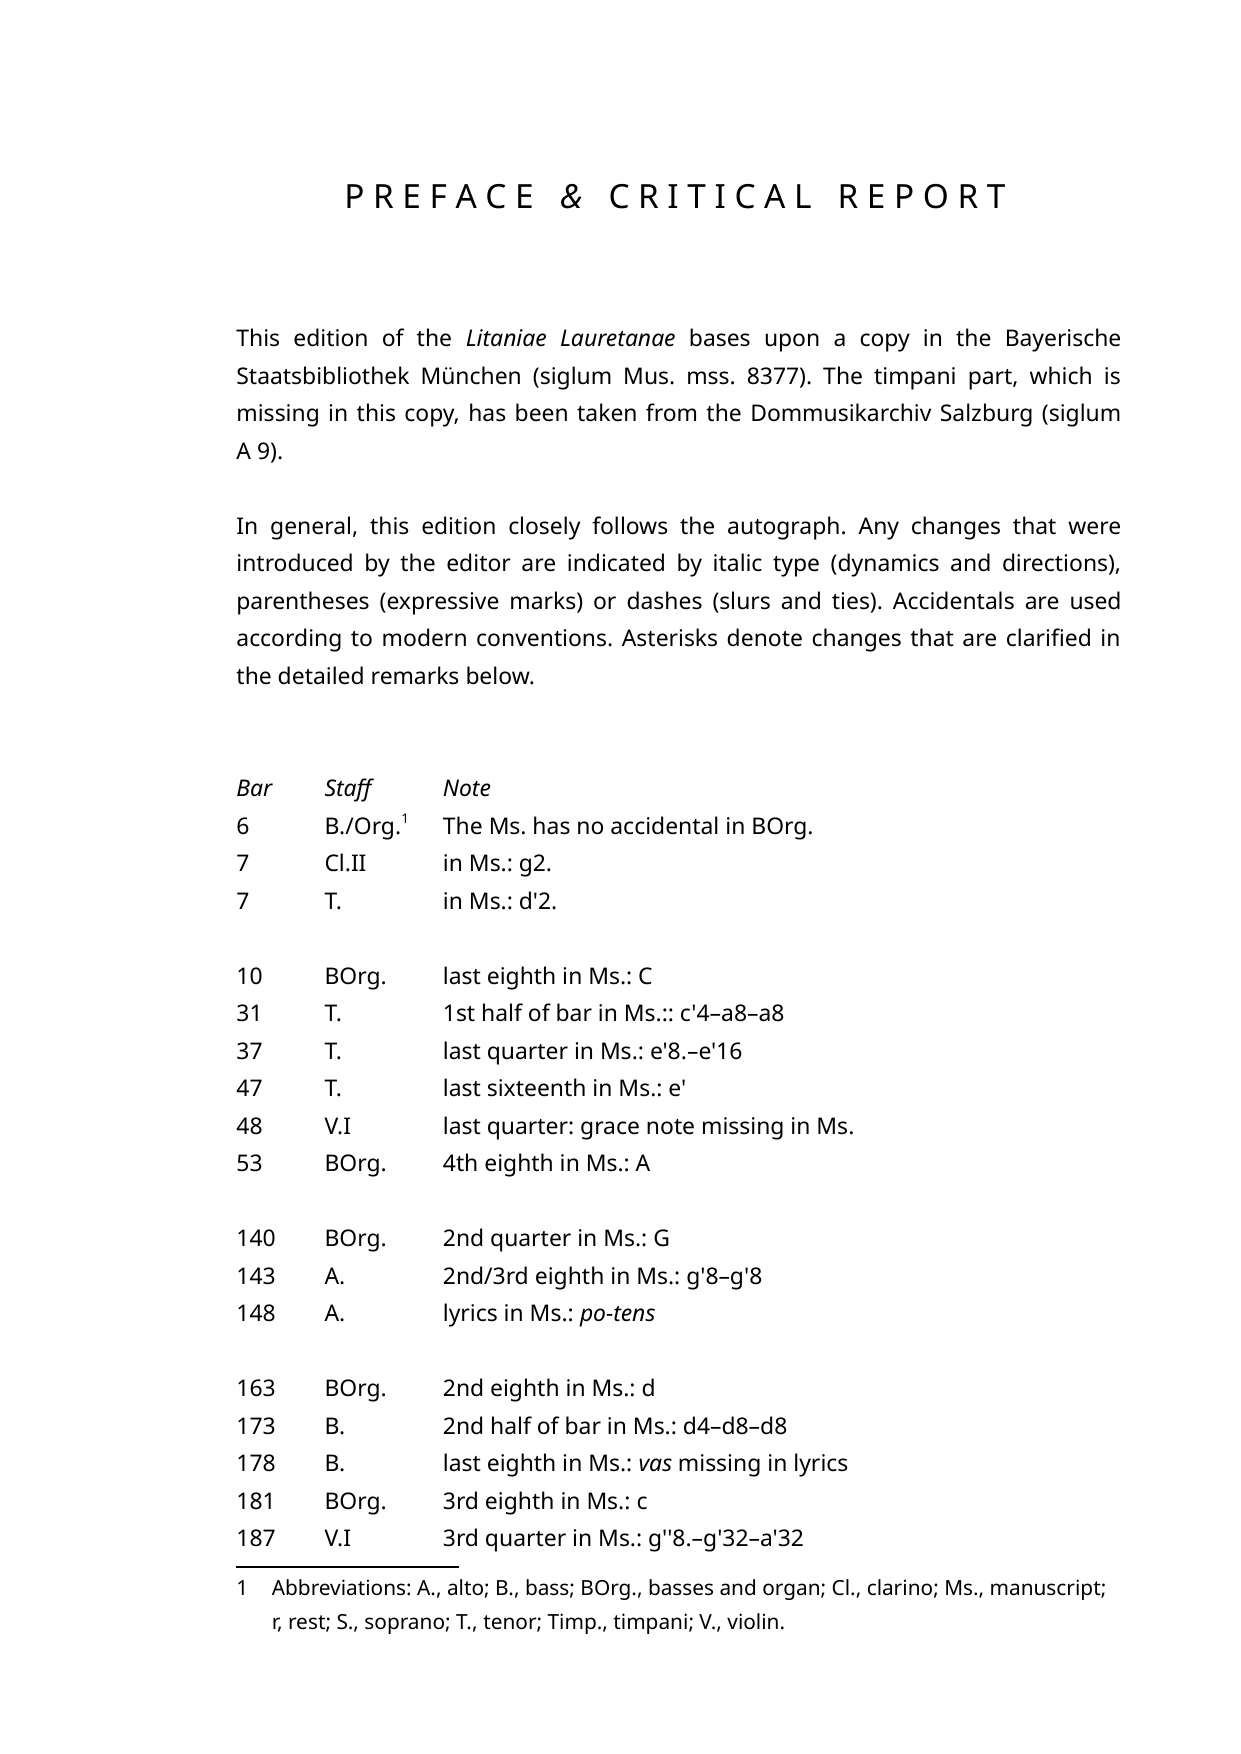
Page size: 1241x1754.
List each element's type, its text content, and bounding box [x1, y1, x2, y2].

text P R E F A C E & C R I T I C A L R E P O R T [236, 173, 1122, 218]
text In general, this edition closely follows the autograph. Any changes that were introduced by the editor are indicated by italic type (dynamics and directions), parentheses (expressive marks) or dashes (slurs and ties). Accidentals are used according to modern conventions. Asterisks denote changes that are clarified in the detailed remarks below. [236, 510, 1122, 691]
text This edition of the Litaniae Lauretanae bases upon a copy in the Bayerische Staatsbibliothek München (siglum Mus. mss. 8377). The timpani part, which is missing in this copy, has been taken from the Dommusikarchiv Salzburg (siglum A 9). [236, 322, 1122, 466]
text Bar Staff Note 6 B./Org. The Ms. has no accidental in BOrg. 7 Cl.II in Ms.: g2. 7 T. in Ms.: d'2. 10 BOrg. last eighth in Ms.: C 31 T. 1st half of bar in Ms.:: c'4–a8–a8 37 T. last quarter in Ms.: e'8.–e'16 47 T. last sixteenth in Ms.: e' 48 V.I last quarter: grace note missing in Ms. 53 BOrg. 4th eighth in Ms.: A 140 BOrg. 2nd quarter in Ms.: G 143 A. 2nd/3rd eighth in Ms.: g'8–g'8 148 A. lyrics in Ms.: po-tens 163 BOrg. 2nd eighth in Ms.: d 173 B. 2nd half of bar in Ms.: d4–d8–d8 178 B. last eighth in Ms.: vas missing in lyrics 181 BOrg. 3rd eighth in Ms.: c 187 V.I 3rd quarter in Ms.: g''8.–g'32–a'32 [236, 772, 1122, 1554]
text Abbreviations: A., alto; B., bass; BOrg., basses and organ; Cl., clarino; Ms., manuscript; r, rest; S., soprano; T., tenor; Timp., timpani; V., violin. [236, 1573, 1122, 1636]
